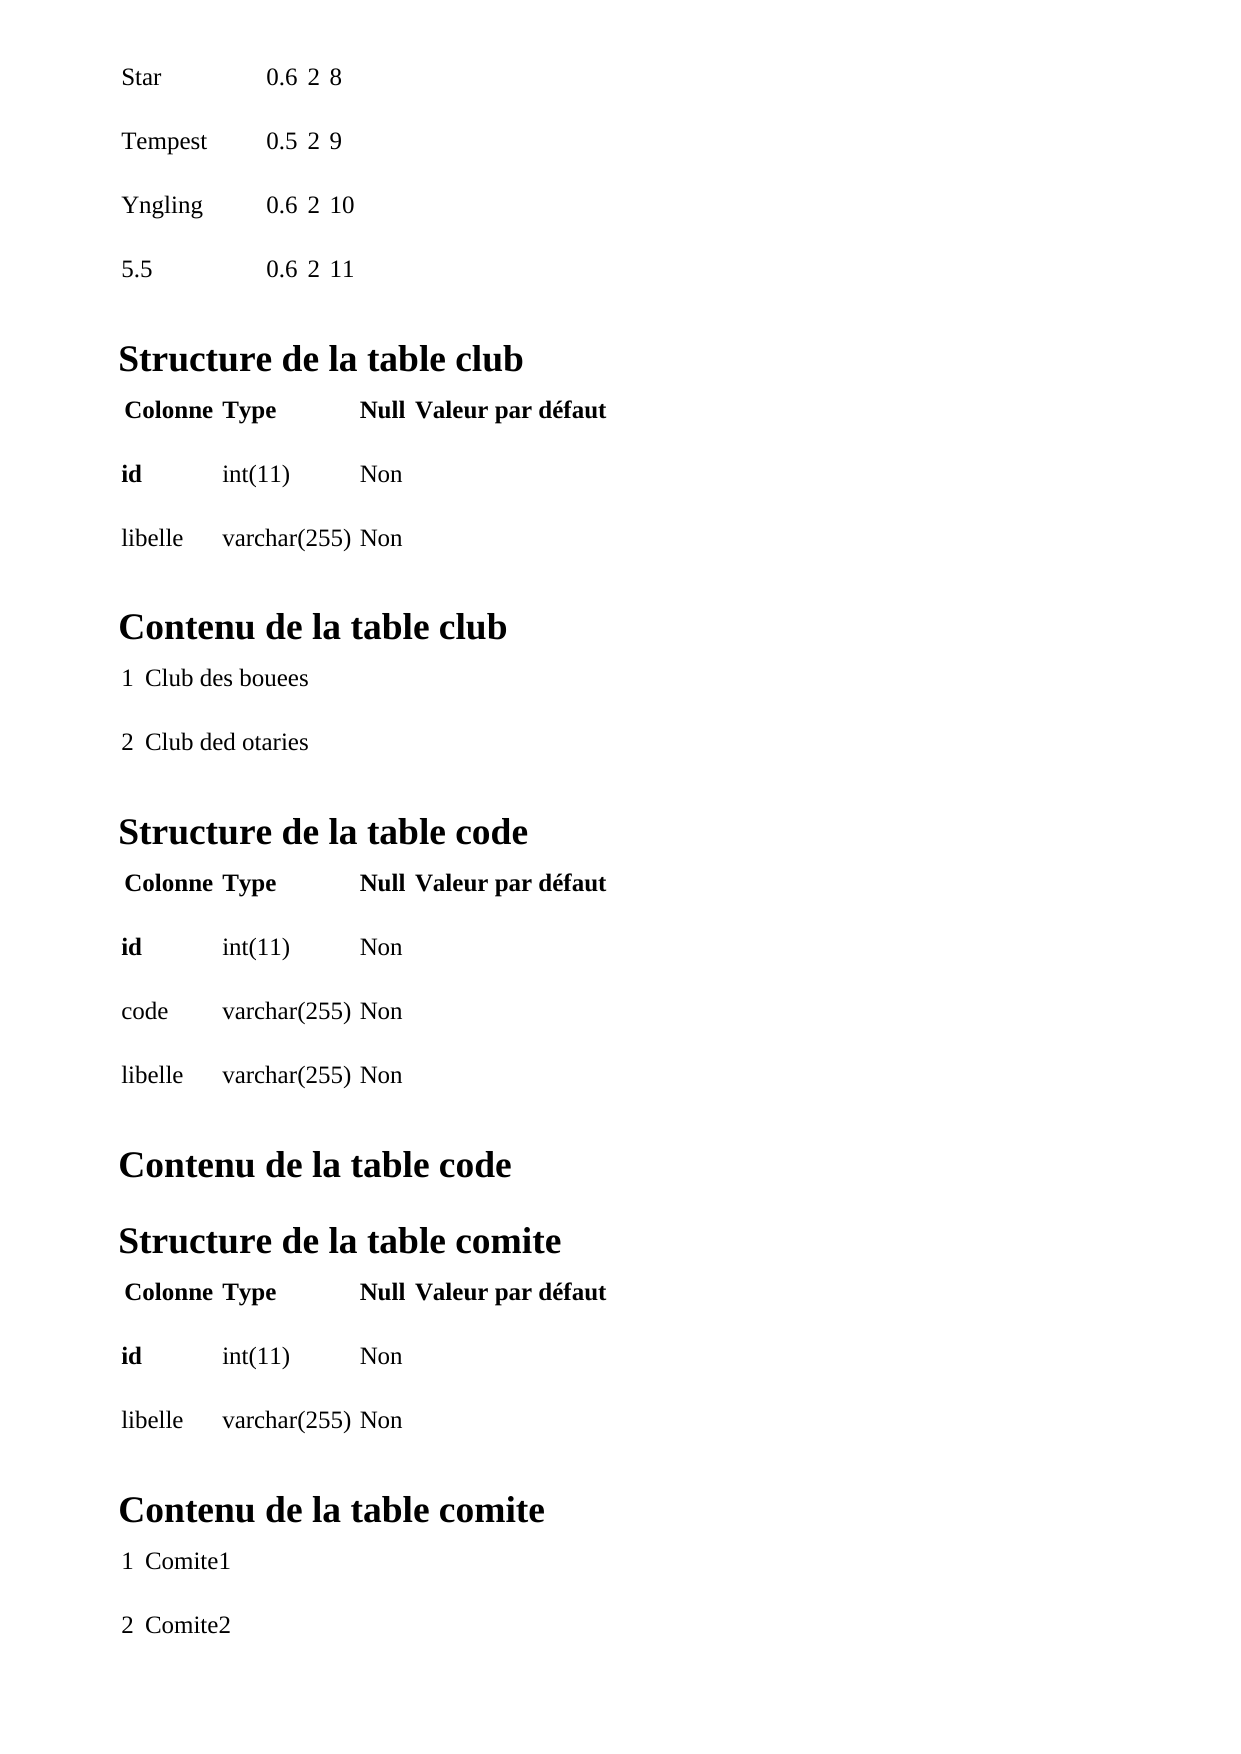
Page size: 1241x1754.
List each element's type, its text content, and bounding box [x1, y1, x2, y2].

table_header Valeur par défaut [412, 1274, 614, 1338]
subtitle Contenu de la table club [118, 605, 1181, 648]
table_cell [412, 993, 614, 1057]
table_cell Yngling [118, 187, 263, 251]
table_cell int(11) [219, 929, 357, 993]
table_cell 2 [118, 725, 142, 788]
table_cell 9 [326, 123, 364, 187]
table_cell Non [357, 993, 412, 1057]
table_cell libelle [118, 1402, 219, 1466]
table_header Club des bouees [142, 660, 319, 724]
table_cell 2 [304, 59, 326, 123]
table_cell varchar(255) [219, 993, 357, 1057]
table_header 1 [118, 1543, 142, 1607]
table_header Null [357, 392, 412, 456]
table_cell [412, 520, 614, 584]
table_cell int(11) [219, 1338, 357, 1402]
table_cell varchar(255) [219, 1402, 357, 1466]
table_cell 0.5 [263, 123, 304, 187]
subtitle Structure de la table code [118, 809, 1181, 852]
table_cell Tempest [118, 123, 263, 187]
subtitle Structure de la table club [118, 336, 1181, 379]
table_cell 0.6 [263, 251, 304, 315]
table_cell Star [118, 59, 263, 123]
table_cell id [118, 1338, 219, 1402]
table_cell libelle [118, 1057, 219, 1121]
table_cell Comite2 [142, 1607, 240, 1671]
table_header Type [219, 1274, 357, 1338]
table_cell Non [357, 929, 412, 993]
table_cell varchar(255) [219, 520, 357, 584]
table_cell 10 [326, 187, 364, 251]
subtitle Structure de la table comite [118, 1218, 1181, 1262]
table_header 1 [118, 660, 142, 724]
subtitle Contenu de la table code [118, 1142, 1181, 1185]
table_cell 5.5 [118, 251, 263, 315]
table_cell Non [357, 1057, 412, 1121]
table_cell int(11) [219, 456, 357, 520]
table_cell code [118, 993, 219, 1057]
table_cell 2 [304, 123, 326, 187]
table_cell [412, 1057, 614, 1121]
table_cell Non [357, 1402, 412, 1466]
table_header Colonne [118, 392, 219, 456]
table_header Comite1 [142, 1543, 240, 1607]
table_header Type [219, 392, 357, 456]
table_cell Non [357, 1338, 412, 1402]
table_cell 0.6 [263, 59, 304, 123]
table_cell Non [357, 520, 412, 584]
table_header Valeur par défaut [412, 392, 614, 456]
table_cell 0.6 [263, 187, 304, 251]
table_cell libelle [118, 520, 219, 584]
table_cell 8 [326, 59, 364, 123]
table_header Null [357, 1274, 412, 1338]
table_cell Non [357, 456, 412, 520]
table_header Null [357, 865, 412, 929]
table_cell [412, 456, 614, 520]
table_header Colonne [118, 1274, 219, 1338]
table_cell 2 [118, 1607, 142, 1671]
table_cell [412, 1402, 614, 1466]
table_header Valeur par défaut [412, 865, 614, 929]
table_header Type [219, 865, 357, 929]
table_cell varchar(255) [219, 1057, 357, 1121]
subtitle Contenu de la table comite [118, 1487, 1181, 1530]
table_cell [412, 1338, 614, 1402]
table_cell Club ded otaries [142, 725, 319, 788]
table_cell 2 [304, 251, 326, 315]
table_header Colonne [118, 865, 219, 929]
table_cell 2 [304, 187, 326, 251]
table_cell [412, 929, 614, 993]
table_cell id [118, 929, 219, 993]
table_cell id [118, 456, 219, 520]
table_cell 11 [326, 251, 364, 315]
